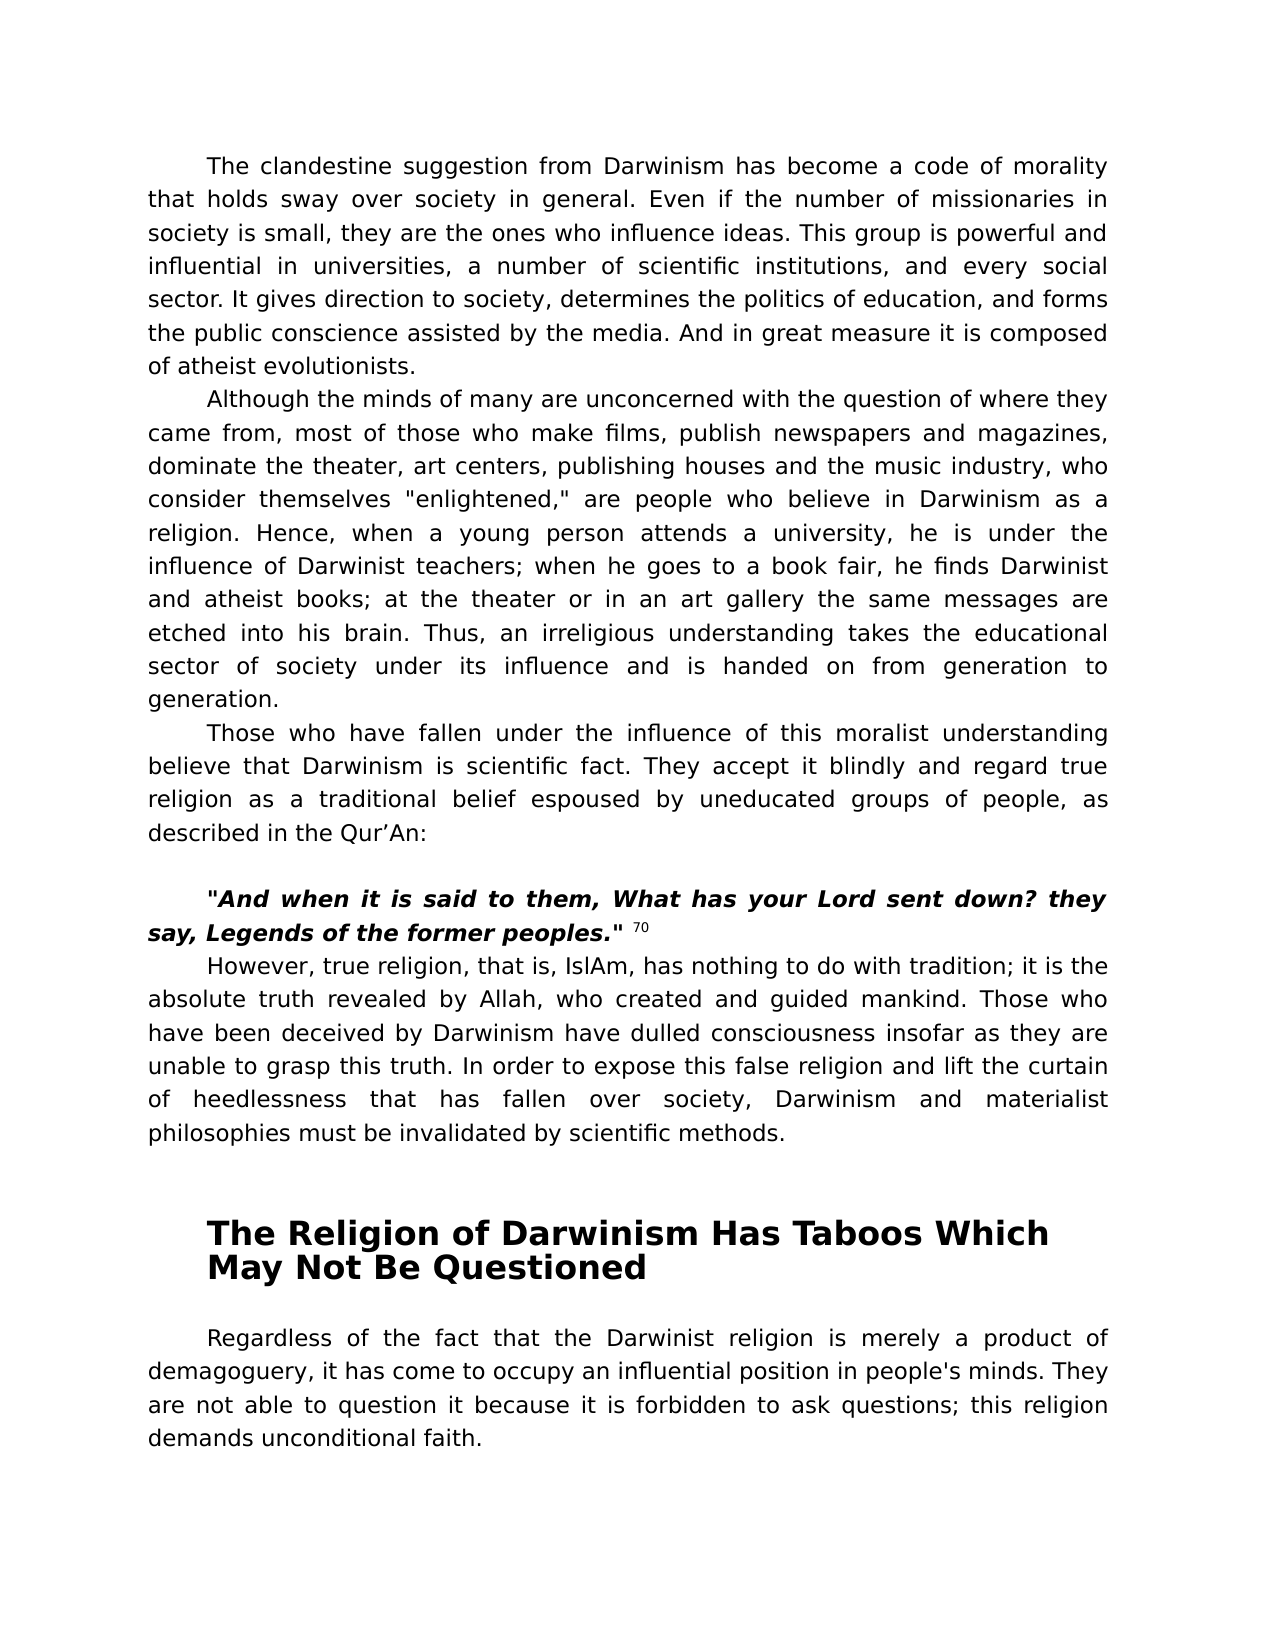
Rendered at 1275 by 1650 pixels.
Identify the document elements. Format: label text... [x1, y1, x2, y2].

text The clandestine suggestion from Darwinism has become a code of morality that holds sway over society in general. Even if the number of missionaries in society is small, they are the ones who influence ideas. This group is powerful and influential in universities, a number of scientific institutions, and every social sector. It gives direction to society, determines the politics of education, and forms the public conscience assisted by the media. And in great measure it is composed of atheist evolutionists. [148, 148, 1110, 381]
text "And when it is said to them, What has your Lord sent down? they say, Legends of the former peoples." 70 [148, 881, 1110, 948]
text The Religion of Darwinism Has Taboos Which [148, 1214, 1110, 1253]
text However, true religion, that is, IslAm, has nothing to do with tradition; it is the absolute truth revealed by Allah, who created and guided mankind. Those who have been deceived by Darwinism have dulled consciousness insofar as they are unable to grasp this truth. In order to expose this false religion and lift the curtain of heedlessness that has fallen over society, Darwinism and materialist philosophies must be invalidated by scientific methods. [148, 948, 1110, 1148]
text Those who have fallen under the influence of this moralist understanding believe that Darwinism is scientific fact. They accept it blindly and regard true religion as a traditional belief espoused by uneducated groups of people, as described in the Qur’An: [148, 714, 1110, 848]
subtitle May Not Be Questioned [148, 1253, 1110, 1286]
text Although the minds of many are unconcerned with the question of where they came from, most of those who make films, publish newspapers and magazines, dominate the theater, art centers, publishing houses and the music industry, who consider themselves "enlightened," are people who believe in Darwinism as a religion. Hence, when a young person attends a university, he is under the influence of Darwinist teachers; when he goes to a book fair, he finds Darwinist and atheist books; at the theater or in an art gallery the same messages are etched into his brain. Thus, an irreligious understanding takes the educational sector of society under its influence and is handed on from generation to generation. [148, 381, 1110, 714]
text Regardless of the fact that the Darwinist religion is merely a product of demagoguery, it has come to occupy an influential position in people's minds. They are not able to question it because it is forbidden to ask questions; this religion demands unconditional faith. [148, 1320, 1110, 1453]
